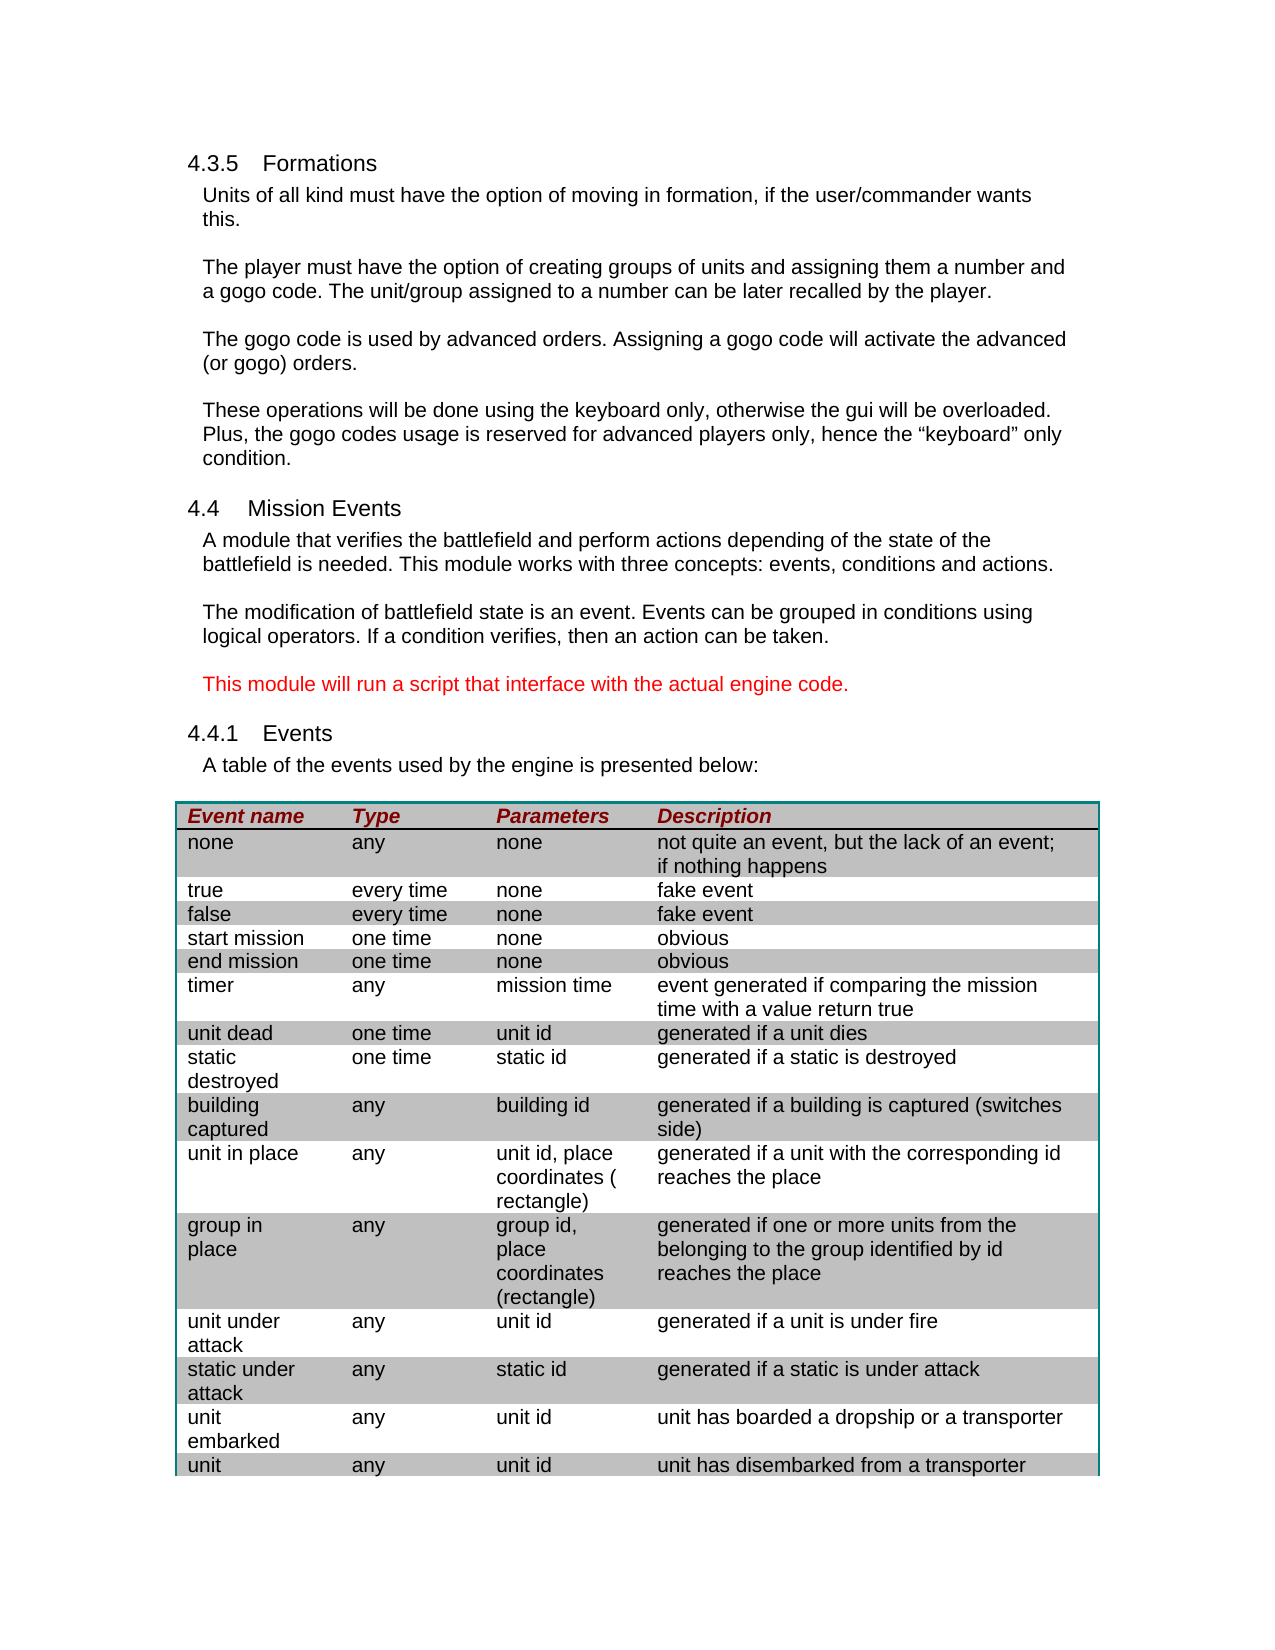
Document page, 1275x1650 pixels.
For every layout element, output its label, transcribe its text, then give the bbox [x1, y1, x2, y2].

subtitle Formations [187, 150, 1087, 176]
table_cell any [340, 1453, 485, 1476]
table_cell any [340, 1141, 485, 1213]
table_cell every time [340, 901, 485, 925]
table_cell none [485, 830, 646, 877]
table_cell not quite an event, but the lack of an event; if nothing happens [646, 830, 1098, 877]
table_cell obvious [646, 949, 1098, 973]
table_cell unit id [485, 1309, 646, 1357]
text A table of the events used by the engine is presented below: [202, 753, 1072, 777]
table_cell unit id [485, 1021, 646, 1045]
table_cell timer [177, 973, 340, 1021]
table_cell false [177, 901, 340, 925]
table_cell unit has disembarked from a transporter [646, 1453, 1098, 1476]
table_cell obvious [646, 925, 1098, 949]
table_header Description [646, 804, 1098, 828]
table_cell unit has boarded a dropship or a transporter [646, 1405, 1098, 1452]
subtitle Mission Events [187, 495, 1087, 521]
table_cell static id [485, 1045, 646, 1093]
text The modification of battlefield state is an event. Events can be grouped in conditions using logical operators. If a condition verifies, then an action can be taken. [202, 599, 1072, 647]
table_cell one time [340, 1045, 485, 1093]
table_header Parameters [485, 804, 646, 828]
table_cell generated if a unit dies [646, 1021, 1098, 1045]
table_cell fake event [646, 878, 1098, 901]
table_header Type [340, 804, 485, 828]
table_cell generated if a unit with the corresponding id reaches the place [646, 1141, 1098, 1213]
table_cell any [340, 830, 485, 877]
table_cell unit id [485, 1405, 646, 1452]
table_cell unit id, place coordinates ( rectangle) [485, 1141, 646, 1213]
table_cell group in place [177, 1213, 340, 1309]
table_cell generated if a unit is under fire [646, 1309, 1098, 1357]
table_cell building captured [177, 1093, 340, 1141]
table_cell unit in place [177, 1141, 340, 1213]
table_cell unit [177, 1453, 340, 1476]
table_cell end mission [177, 949, 340, 973]
text A module that verifies the battlefield and perform actions depending of the state of the battlefield is needed. This module works with three concepts: events, conditions and actions. [202, 528, 1072, 576]
table_header Event name [177, 804, 340, 828]
table_cell static under attack [177, 1357, 340, 1404]
table_cell any [340, 973, 485, 1021]
table_cell any [340, 1093, 485, 1141]
table_cell any [340, 1357, 485, 1404]
table_cell one time [340, 1021, 485, 1045]
table_cell one time [340, 949, 485, 973]
table_cell start mission [177, 925, 340, 949]
text This module will run a script that interface with the actual engine code. [202, 671, 1072, 695]
table_cell unit embarked [177, 1405, 340, 1452]
table_cell any [340, 1309, 485, 1357]
subtitle Events [187, 720, 1087, 747]
table_cell fake event [646, 901, 1098, 925]
table_cell static destroyed [177, 1045, 340, 1093]
table_cell none [485, 901, 646, 925]
table_cell generated if a static is under attack [646, 1357, 1098, 1404]
text These operations will be done using the keyboard only, otherwise the gui will be overloaded. Plus, the gogo codes usage is reserved for advanced players only, hence the “keyboard” only condition. [202, 398, 1072, 470]
table_cell unit id [485, 1453, 646, 1476]
table_cell group id, place coordinates (rectangle) [485, 1213, 646, 1309]
table_cell true [177, 878, 340, 901]
table_cell none [485, 878, 646, 901]
table_cell any [340, 1213, 485, 1309]
table_cell static id [485, 1357, 646, 1404]
table_cell none [177, 830, 340, 877]
text The player must have the option of creating groups of units and assigning them a number and a gogo code. The unit/group assigned to a number can be later recalled by the player. [202, 254, 1072, 302]
table_cell building id [485, 1093, 646, 1141]
table_cell unit dead [177, 1021, 340, 1045]
table_cell none [485, 925, 646, 949]
text Units of all kind must have the option of moving in formation, if the user/commander wants this. [202, 183, 1072, 231]
table_cell none [485, 949, 646, 973]
table_cell generated if a building is captured (switches side) [646, 1093, 1098, 1141]
table_cell every time [340, 878, 485, 901]
table_cell event generated if comparing the mission time with a value return true [646, 973, 1098, 1021]
table_cell any [340, 1405, 485, 1452]
text The gogo code is used by advanced orders. Assigning a gogo code will activate the advanced (or gogo) orders. [202, 326, 1072, 374]
table_cell generated if a static is destroyed [646, 1045, 1098, 1093]
table_cell unit under attack [177, 1309, 340, 1357]
table_cell one time [340, 925, 485, 949]
table_cell mission time [485, 973, 646, 1021]
table_cell generated if one or more units from the belonging to the group identified by id reaches the place [646, 1213, 1098, 1309]
